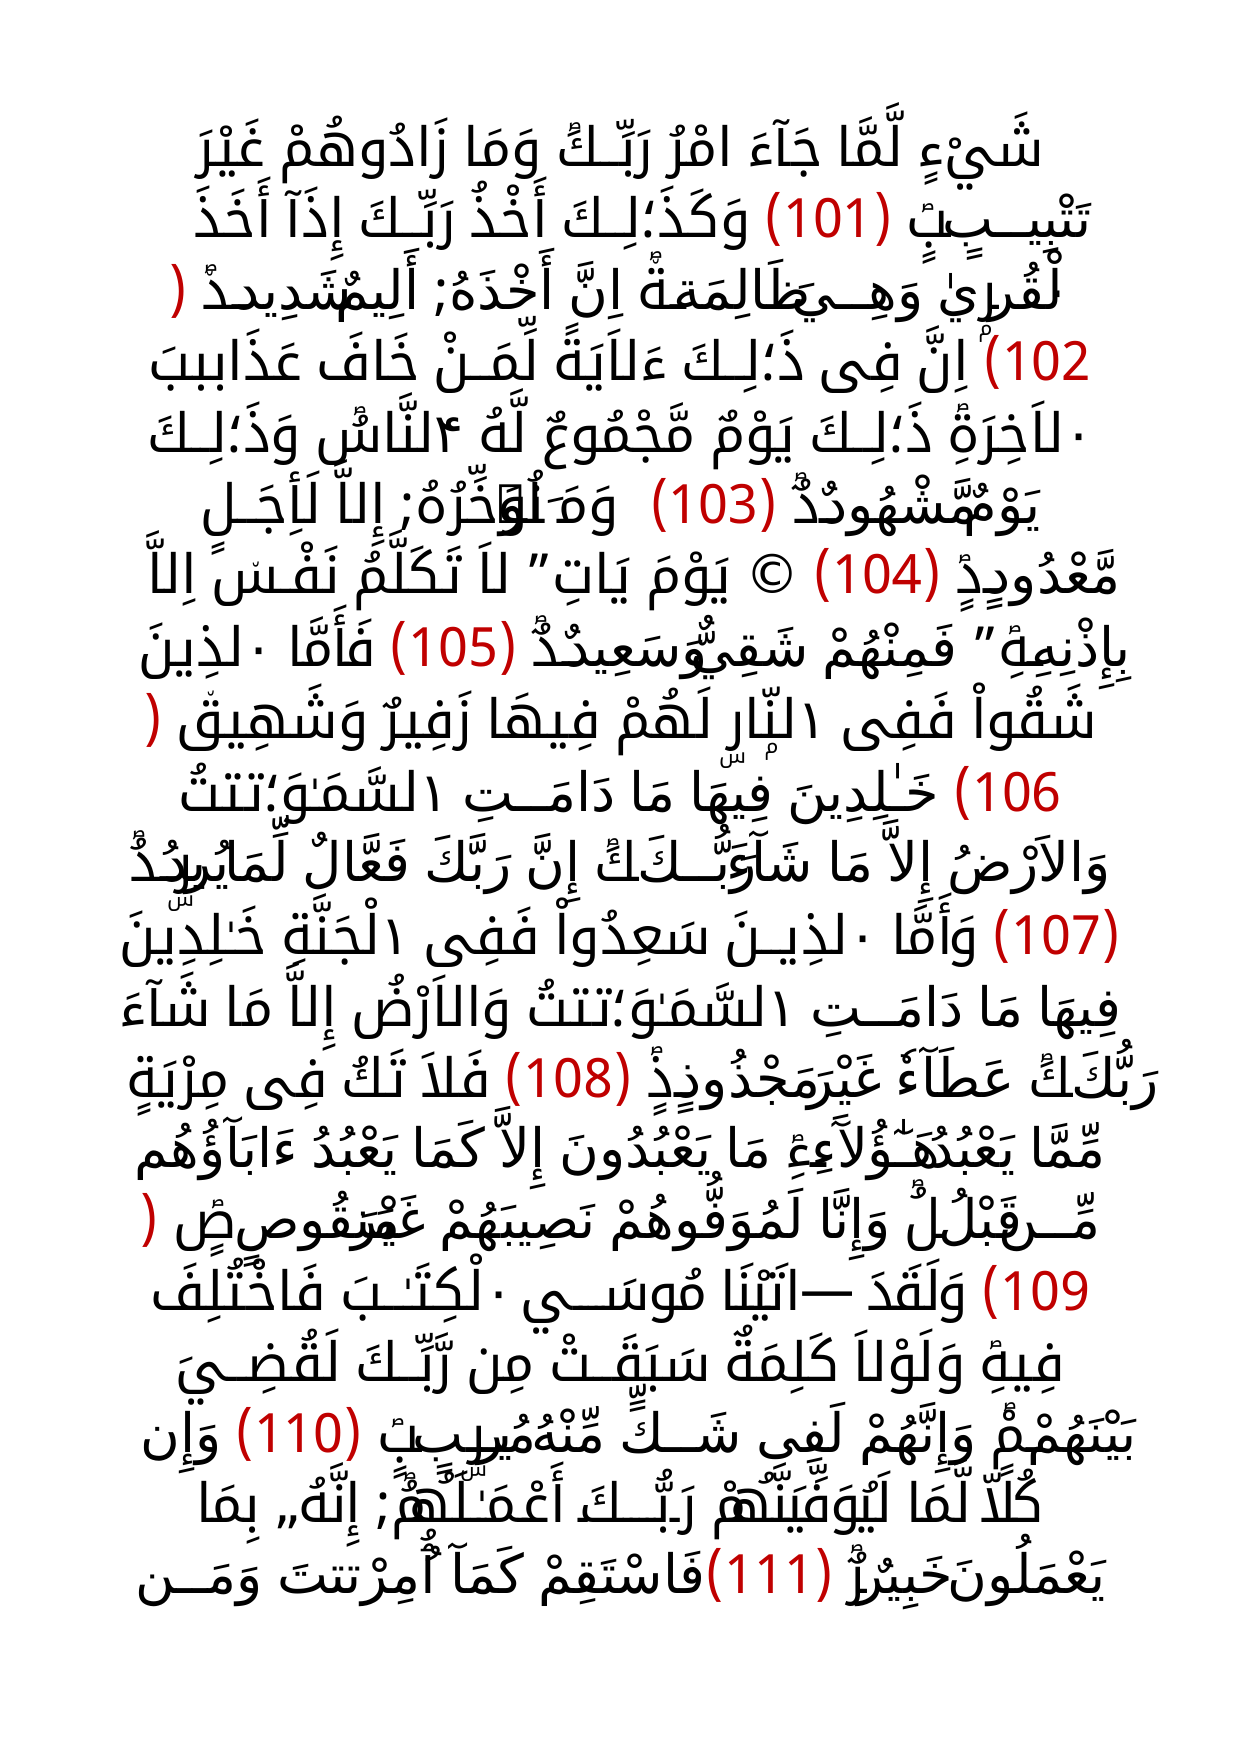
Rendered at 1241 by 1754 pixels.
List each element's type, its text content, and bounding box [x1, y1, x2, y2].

text وَكِيل٘ؐ (12) اَمْ يَقُولُونَ "فْتَرۭيٰهُؐ قُـلْ فَاتُواْ بِعَشْرۣ سُوَرٍ مِّثْلِهِ” مُفْتَرَيَـٰــتٍ وَادْعُواْ مَنِ 'سْتَطَعْتُم مِّن دُونِ ۱للَّهِ إِننن كُنتُمْ صَـٰدِقِينَؐ (13) فَإِلَّمْ يَسْتَجِيبُواْ لَكُمْ فَاعْلَمُوٓاْ أَنَّمَآ ٱُنزۣلَ بِعِلْمِ ۱للَّهِ وَأَن لٓاَّ إِچَهَ إِلاَّ هُوَؐ فَهَــلَ اَنتُم مُّسْلِمُونَؐ (14) ® مَــن كَانَ يُرۣيدُ ۴لْحَيَوٰةَ ۰لدُّنْيۭا وَزۣينَتَهَا نُوَفِّ إِلَيْهِمُ; أَعْمَـٰلَهُمْ فِيهَا وَهُمْ فِيهَا لاَ يُبْخَسُونَؐ (15) ٱُوْلَئِــكَ ۰لذِينَ لَيْــسَ لَهُمْ فِى ۱لاَخِرَةِ إِلاَّ ۰لنَّارُؐ وَحَبِطَ مَا صَنَعُواْ فِيهَاؐ وَبَـٰطِــلٌ مَّا كَانُواْ يَعْمَلُونَؐ (16) أَفَمَــن كَانَ عَلَيٰ بَيِّنَةٍ مِّن رَّبِّهِ” وَيَتْلُوهُ شَاهِدٌ مِّنْهُؐ وَمِــن قَبْلِهِ” كِتَـٰــبُ مُوسۭيٰٓ إِمَاماً وَرَحْمَةٗؐ ۷وْلَئِــكَ يُومِنُونَ بِهِؐ” وَمَنْ يَّكْفُرْ بِهِ” مِــنَ ۰لاَحْزَابببِ فَالنَّارُ مَوْعِدُهُؐ, فَلاَ تَكُ فِى مِرْيَةٍ مِّنْهُؐ إِنَّهُ ۴لْحَـقُّ مِـن رَّبِّكَؐ وَچَكِــنَّ أَكْثَرَ ۰لنَّاسسسِ لاَ يُومِنُونَؐ (17) وَمَــنَ اَظْلَمُ مِمَّنِ 'فْتَرۭيٰ عَلَــي ۰للَّهِ كَذِباٗؐ ۷وْلَئِــكَ يُعْرَضُونَ عَلَيٰ رَبِّهِمْ وَيَقُولُ ۴لاَشْهَـٰدُ هَـٰٓؤُلآَءِ ۱لذِيــنَ كَذَبُواْ عَلَيٰ رَبِّهِمُؐ; أَلاَ لَعْنَةُ ۴للَّهِ عَلَــي ۰لظَّـٰلِمِينَ (18) ۰لذِيــنَ يَصُدُّونَ عَــن سَبِيـلِ ۱للَّهِ وَيَبْغُونَهَا عِوَجاً وَهُم بِالاَخِرَةِ هُمْ كَـٰفِرُونَؐ (19) ٱُوْلَئِــكَ لَمْ يَكُونُواْ مُعْجِزۣيــنَ فِى ۱لاَرْضِ وَمَا كَانَ لَهُم مِّن دُونِ ۱للَّهِ مِنَ اَوْلِيَآءَؐ يُضَـٰعَفُ لَهُمُ ۴لْعَذَابببُؐ مَا كَانُواْ يَسْتَطِيعُونَ ۰لسَّمْعَ وَمَا كَانُواْ يُبْصِرُونَؐ (20) ٱُوْلَئِكَ ۰لذِيــنَ خَسِرُوٓاْ أَنفُسَهُمْ وَضَــلَّ عَنْهُم مَّا كَانُواْ يَفْتَرُونَؐ (21) لاَ جَرَمَ أَنَّهُمْ فِى ۱لاَخِرَةِ هُمُ ۴لاَخْسَرُونَؐ (22) إِنَّ ۰لذِيــنَ ءَامَنُواْ وَعَمِلُواْ ۴ڤصَّـٰڤِحَـٰــتِ وَأَخْبَتُوٓاْ إِلَيٰ رَبِّهِمُ; ٱُوْلَئِــكَ أَصْحَـٰــبُ ۴لْجَنَّةِؐ هُمْ فِيهَا خَـٰلِدُونَؐ (23) © مَثَلُ ۴لْفَرۣيقَيْــنۣ كَالاَعْمۭيٰ وَالاَصَمِّ وَالْبَصِيرۣ وَالسَّمِيعِؐ هَلْ يَسْتَوۣيَـٰــنۣ مَثَلٗؐا اَفَلاَ تَذَّكَّرُونَؐ (24) وَلَقَدَ اَرْسَلْنَا نُوحاٗ اِلَيٰ قَوْمِهِؐ“ إِنِّى لَكُمْ نَذِيرٌ مُّبِين٘ (25) اَن لاَّ تَعْبُدُوٓاْ إِلاَّ ۰للَّهَؐ إِنِّــيَ أَخَافُ عَلَيْكُمْ عَذَابببَ يَوْمٖ اَلِيمٍؐ (26) فَقَالَ ۰لْمَلُءَ ۴لذِيــنَ كَفَرُواْ مِن قَوْمِهِ” مَا نَرۭيٰكَ إِلاَّ بَشَراً مِّثْلَنَا وَمَا نَرۭيٰكَ "تَّبَعَكَ إِلاَّ ۰لذِينَ هُمُ; أَرَاذِلُنَا بَادِيَ ۰لرَّأْيِؐ وَمَا نَرۭيٰ لَكُمْ عَلَيْنَا مِـن فَضْلٙ بَلْ نَظُنُّكُمْ كَـٰذِبِينَؐ (27) قَالَ يَـٰقَوْمِ أَرَ×يْتُمُ; إِن كُنتُ عَلَيٰ بَيِّنَةٍ مِّن رَّبِّى وَءَاتۭيٰنِى رَحْمَةً مِّـنْ عِندِهِ” فَعَمِيَــتْ عَلَيْكُمُ; أَنُلْزۣمُكُمُوهَــا وَأَنتُمْ لَهَــا كَـٰرۣهُونَؐ (28) وَيَـٰقَوْمِ لآَ أَسْــَٔلُكُمْ عَلَيْهِ مَالٗؐا اِنَ اَجْرۣيَ إِلاَّ عَلَــي ۰للَّهِؐ وَمَآ أَنَا بِطَارۣدِ ۱لذِيــنَ ءَامَنُوٓاْ إِنَّهُم مُّچَقُواْ رَبِّهِمْؐ وَچَكِنِّيَ أَرۭيٰكُمْ قَوْماً تَجْهَلُونَؐ (29) وَيَـٰقَوْمِ مَنْ يَّنصُرُنِى مِــنَ ۰للَّهِ إِن طَرَدتُّهُمُؐ; أَفَلاَ تَذَّكَّرُونَؐ (30) وَلآَ أَقُولُ لَكُمْ عِندِى خَزَآئِـــنُ ۴للَّهِ وَلآَ أَعْلَمُ ۴لْغَيْــبَ وَلآَ أَقُولُ إِنِّى مَلَــكٌؐ وَلآَ أَقُولُ لِلذِينَ تَزْدَرۣىٓ أَعْيُنُكُمْ لَنْ يُّوتِيَهُمُ ۴للَّهُ خَيْراٗؐ ۱للَّهُ أَعْلَمُ بِمَا فِىٓ أَنفُسِهِمُؐ; إِنِّيَ إِذاً لَّمِــنَ ۰لظَّـٰلِمِينَؐ (31) ® قَالُواْ يَـٰنُوحُ قَدْ جَـٰدَلْتَنَا فَأَكْثَرْتتتَ جِدَ؛لَنَا فَاتِنَا بِمَا تَعِدُنَآ إِن كُنــتَ مِــنَ ۰لصَّـٰدِقِينَؐ (32) قَالَ إِنَّمَا يَاتِيكُم بِهِ ۱للَّهُ إِن شَآءَ وَمَآ أَنتُم بِمُعْجِزۣينَؐ (33) وَلاَ يَنفَعُكُمْ نُصْحِيَ إِنَ اَرَدتتتُّ أَنَ اَنصَحَ لَكُمُ; إِن كَانننَ ۰للَّهُ يُرۣيدُ أَنْ يُّغْوۣيَكُمْؐ هُوَ رَبُّكُمْؐ وَإِلَيْهِ تُرْجَعُونَؐ (34) أَمْ يَقُولُونَ "فْتَرۭيٰهُؐ قُلِ اِنِ 'فْتَرَيْتُهُ„ فَعَلَيَّ إِجْرَامِى وَأَنَا بَرۣىٓءٌ مِّمَّا تُجْرۣمُونَؐ (35) وَٱُوحِيَ إِلَيٰ نُوحٖ اَنَّهُ„ لَنْ يُّومِــنَ مِـن قَوْمِــكَ إِلاَّ مَــن قَدَ —امَنَؐ فَلاَ تَبْتَئِسْ بِمَا كَانُواْ يَفْعَلُونَؐ (36) وَاصْنَعِ ۱لْفُلْكَ بِأَعْيُنِنَا وَوَحْيِنَاؐ وَلاَ تُخَــٰـطِـبْـنِى فِى ۱لذِيــنَ ظَلَمُوٓاْ إِنَّهُم مُّغْرَقُونَؐ (37) وَيَصْنَعُ ۴لْفُلْــكَ وَكُلَّمَا مَرَّ عَلَيْهِ مَلٌءَ مِّن قَوْمِهِ” سَخِرُواْ مِنْهُؐ قَالَ إِن تَسْخَرُواْ مِنَّا فَإِنَّا نَسْخَرُ مِنكُمْ كَمَا تَسْخَرُونَؐ (38) فَسَوْفَ تَعْلَمُونَ مَـنْ يَّاتِيهِ عَذَابببٌ يُخْزۣيهِ وَيَحِلُّ عَلَيْهِ عَذَابببٌ مُّقِيم٘ؐ (39) حَتَّيٰٓ إِذَا جَآءَ امْرُنَا وَفَارَ ۰لتَّنُّورُ قُلْنَا "حْمِـلْ فِيهَا مِــن كُلِّ زَوْجَيْـنِ 'ثْنَيْنِ وَأَهْلَــكَ إِلاَّ مَن سَبَقَ عَلَيْهِ ۱لْقَوْلُ وَمَــنَ —امَنَؐ وَمَآ ءَامَنَ مَعَهُ; إِلاَّ قَلِيــلٌؐ (40) ¥ وَقَالَ "رْكَبُواْ فِيهَا بِسْمِ ۱للَّهِ مُجْرۭيٰهَا وَمُرْسۭيٰهَآؐ إِنَّ رَبِّى لَغَفُورٌ رَّحِيمٌؐ (41) وَهِيَ تَجْرۣى بِهِمْ فِى مَوْجٍ كَالْجِبَالِؐ وَنَادۭيٰ نُوح٘ 'بْنَهُ„ وَكَانَ فِى مَعْزۣلٍ يَـٰبُنَيِّ 'رْكَــبْ مَعَنَا وَلاَ تَكُن مَّعَ ۰لْكۭـٰفِـرۣينَؐ (42) قَالَ سَـَٔاوۣىٓ إِلَــيٰ جَبَــلٍ يَعْصِمُنِى مِــنَ ۰لْمَآءِؐ قَالَ لاَ عَـٰصِمَ ۰لْيَوْمَ مِنَ اَمْرۣ ۱للَّهِ إِلاَّ مَن رَّحِمَؐ وَحَالَ بَيْنَهُمَا ۰لْمَوْجُ فَكَانَ مِــنَ ۰لْمُغْرَقِينَؐ (43) وَقِيلَ يَـٰٓأَرْضُ èبْلَعِى مَآءَكككِ وَيَـٰسَمَآءُ اَ۬قْلِعِىؐ وَغِيــضَ ۰لْمَآءُ وَقُضِــيَ ۰لاَمْرُ وَاسْتَوَتتتْ عَلَي ۰لْجُودِيﱢّؐ وَقِيـلَ بُعْداً لِّلْقَوْمِ ۱لظَّـٰلِمِينَؐ (44) وَنَادۭيٰ نُوحٌ رَّبَّهُ„ فَقَالَ رَبببِّ إِنَّ "بْنِى مِنَ اَهْلِى وَإِنَّ وَعْدَكَ ۰لْحَقُّؐ وَأَنــتَ أَحْكَمُ ۴لْحَـٰكِمِينَؐ (45) قَالَ يَـٰنُوحُ إِنَّهُ„ لَيْسَ مِــنَ اَهْلِــكَؐ إِنَّهُ„ عَمَــل٘ غَيْرُ صَـٰلِحٍؐ فَلاَ تَسْـَٔلَـــنّۣ” مَا لَيْــسَ لَكَ بِهِ” عِلْم٘ؐ اِنِّيَ أَعِظُــكَ أَن تَكُونَ مِــنَ ۰لْجَـٰهِلِينَؐ (46) قَالَ رَبِّ إِنِّيَ أَعُوذُ بِــكَ أَنننَ اَسْـَٔلَــكَ مَا لَيْسَ لِى بِهِ” عِلْمٌؐ وَإِلاَّ تَغْفِرْ لِى وَتَرْحَمْنِىٓ أَكُن مِّنَ ۰لْخَـٰسِرۣينَؐ (47) قِيـلَ يَـٰنُوحُ èهْبِطْ بِسَچَمٍ مِّنَّا وَبَرَكَـٰــتٖ عَلَيْــكَ وَعَلَــيٰٓ ٱُمَمٍ مِّمَّــن مَّعَــكَؐ وَٱُمَمٌ سَنُمَتِّعُهُمْ ثُمَّ يَمَسُّهُم مِّنَّا عَذَاببب٘ اَلِيمٌؐ (48) تِلْــكَ مِــنَ اَنۢبَآءِ ۱لْغَيْبِ نُوحِيهَآ إِلَيْــكَؐ مَا كُنــتَ تَعْلَمُهَآ أَنــتَ وَلاَ قَوْمُــكَ مِــن قَبْلِ هَـٰذَاؐ فَاصْبِـرۣؐ اِنَّ ۰لْعَـٰقِبَةَ لِلْمُتَّقِينَؐ (49) وَإِلَــيٰ عَادٖ اَخَاهُمْ هُوداًؐ قَالَ يَـٰقَوْمِ ۹عْبُدُواْ ۴للَّهَ مَا لَكُم مِّـنِ اِچَهٖ غَيْرُهُؐ; إِنَ اَنتُمُ; إِلاَّ مُفْتَرُونَؐ (50) يَـٰقَوْمِ لآَ أَسْـَٔلُكُمْ عَلَيْهِ أَجْراٗؐ اِنَ اَجْرۣيَ إِلاَّ عَلَي ۰ﻟ﮲ فَطَرَنِيَؐ أَفَلاَ تَعْقِلُونَؐ (51) وَيَـٰقَوْمِ 'سْتَغْفِرُواْ رَبَّكُمْ ثُمَّ تُوبُوٓاْ إِلَيْهِ يُرْسِـلِ ۱لسَّمَآءَ عَلَيْكُم مِّدْرَاراً وَيَزۣدْكُمْ قُوَّةٗ اِلَيٰ قُوَّتِكُمْ وَلاَ تَتَوَلَّوْاْ مُجْرۣمِينَؐ (52) ® قَالُواْ يَـٰهُودُ مَا جِيؔتَنَا بِبَيِّنَةٍ وَمَا نَحْنُ بِتَارۣكِىٓ ءَالِهَتِنَا عَن قَوْلِــكَ وَمَا نَحْــنُ لَــكَ بِمُومِنِينَؐ (53) إِن نَّقُولُ إِلاَّ "عْتَرۭيٰكَ بَعْــضُ ءَالِهَتِنَا بِسُوٓءٍؐ قَالَ إِنِّــيَ ٱُشْهِدُ ۴للَّهَؐ وَاشْهَدُوٓاْ أَنِّى بَرۣىٓءٌ مِّمَّا تُشْرۣكُونَ مِن دُونِهِؐ” فَكِيدُونِى جَمِيعاً ثُمَّ لاَ تُنظِرُونِؐ (54) إِنِّى تَوَكَّلْــتُ عَلَــي ۰للَّهِ رَبِّى وَرَبِّكُمؐ مَّا مِن دَآبَّةٖ اِلاَّ هُوَ ءَاخِذٛ بِنَاصِيَتِهَآؐ إِنَّ رَبِّى عَلَيٰ صِرَ؛طٍ مُّسْتَقِيمٍؐ (55) فَإِن تَوَلَّوْاْ فَقَدَ اَبْلَغْتُكُم مَّآ ٱُرْسِلْــتُ بِهِ“ إِلَيْكُمْؐ وَيَسْتَخْلِفُ رَبِّى قَوْماٗ غَيْرَكُمْ وَلاَ تَضُرُّونَهُ„ شَيْـٔاٗؐ اِنَّ رَبِّى عَلَــيٰ كُــلّۣ شَيْءٖ حَفِيظٌؐ (56) وَلَمَّا جَآءَ امْرُنَا نَجَّيْنَا هُوداً وَالذِيــنَ ءَامَنُواْ مَعَهُ„ بِرَحْمَةٍ مِّنَّا وَنَجَّيْنَـٰهُم مِّنْ عَذَابببٖ غَلِيظٍؐ (57) وَتِلْــكَ عَادٌ جَحَدُواْ بِـَٔايَـٰــتِ رَبِّهِمْ وَعَصَوْاْ رُسُلَهُ„ وَاتَّبَعُوٓاْ أَمْرَ كُلِّ جَبّۭار۫ عَنِيدٍؐ (58) وَٱُتْبِعُواْ فِى هَـٰذِهِ ۱لدُّنْيۭا لَعْنَةً وَيَوْمَ ۰لْقِيَـٰمَةِؐ أَلآَ إِنننَّ عَاداً كَفَرُواْ رَبَّهُمُؐ; أَلاَ بُعْداً لِّعَادٍ قَوْمِ هُودٍؐ (59) وَإِلَــيٰ ثَمُودَ أَخَاهُمْ صَـٰڤِحاًؐ قَالَ يَـٰقَوْمِ ۹عْبُدُواْ ۴للَّهَ مَا لَكُم مِّـنِ اِچَهٖ غَيْرُهُؐ, هُوَ أَنشَأَكُم مِّــنَ ۰لاَرْضِ وَاسْتَعْمَرَكُمْ فِيهَا فَاسْتَغْفِرُوهُ ثُمَّ تُوبُوٓاْ إِلَيْهِؐ إِنَّ رَبِّى قَرۣيــبٌ مُّجِيــبٌؐ (60) © قَالُواْ يَـٰصَـٰلِحُ قَدْ كُنــتَ فِينَا مَرْجُوّاً قَبْــلَ هَـٰذَآ أَتَنْهۭيٰنَآ أَن نَّعْبُدَ مَا يَعْبُدُ ءَابَآؤُنَا وَإِنَّنَا لَفِى شَــكٍّ مِّمَّا تَدْعُونَآ إِلَيْهِ مُرۣيبٍؐ (61) قَالَ يَـٰقَوْمِ أَرَ×يْتُمُ; إِن كُنتُ عَلَيٰ بَيِّنَةٍ مِّن رَّبِّى وَءَاتۭيٰنِى مِنْهُ رَحْمَةً فَمَـنْ يَّنصُرُنِى مِــنَ ۰للَّهِ إِنننْ عَصَيْتُهُؐ, فَمَا تَزۣيدُونَنِى غَيْرَ تَخْسِيرٍؐ (62) وَيَـٰقَوْمِ هَـٰذِهِ” نَاقَةُ ۴للَّهِ لَكُمُ; ءَايَةًؐ فَذَرُوهَا تَاكُـلْ فِىٓ أَرْضضضِ ۱للَّهِؐ وَلاَ تَمَسُّوهَا بِسُوٓءٍ فَيَاخُذَكُمْ عَذَابببٌ قَرۣيــبٌؐ (63) فَعَقَرُوهَا فَقَالَ تَمَتَّعُواْ فِى دۭارۣكُمْ ثَـچَثَةَ أَيَّامٍؐ ذَ؛لِــكَ وَعْد٘ غَيْرُ مَكْذُوبببٍؐ (64) فَلَمَّا جَآءَ امْرُنَا نَجَّيْنَا صَـٰڤِحاً وَالذِيــنَ ءَامَنُواْ مَعَهُ„ بِرَحْمَةٍ مِّنَّا وَمِنْ خِزْيِ يَوْمَئِذٖؐ اِنَّ رَبَّــكَ هُوَ ۰لْقَوۣيُّ ۴لْعَزۣيزُؐ (65) وَأَخَذَ ۰لذِيــــنَ ظَلَمُـواْ ۴ڤصَّيْحَةُ فَأَصْبَحُواْ فِى دِيۭـٰرۣهِمْ جَـٰثِمِينَ (66) كَأَن لَّمْ يَغْنَوْاْ فِيهَآؐ أَلآَ إِنننَّ ثَمُوداً كَفَرُواْ رَبَّهُمُؐ; أَلاَ بُعْداً لِّثَمُودَؐ (67) وَلَقَدْ جَآءَتْ رُسُلُنَآ إِبْرَ؛هِيمَ بِالْبُشْرۭيٰ قَالُواْ سَچَماًؐ قَالَ سَچَمٌؐ فَمَا لَبِــثَ أَن جَآءَ بِعِجْلٖ حَنِيذٍؐ (68) فَلَمَّا رۭءۭآ أَيْدِيَهُمْ لاَ تَصِـلُ إِلَيْهِ نَكِرَهُمْ وَأَوْجَـسَ مِنْهُمْ خِيفَةًؐ قَالُواْ لاَ تَخَـفِؐ اِنَّـآ ٱُرْسِلْنَآ إِلَيٰ قَوْمِ لُوطٍؐ (69) وَامْرَأَتُهُ„ قَآئِمَةٌ فَضَحِكَــتْؐ فَبَشَّرْنَـٰهَا بِإِسْحَـٰقَؐ وَمِنْ وَّرَآءِ اسْحَـٰقَ يَعْقُوبببُؐ (70) قَالَتْ يَـٰوَيْلَتۭــيٰٓ ءَالِدُ وَأَنَا عَجُوزٌ وَهَـٰذَا بَعْلِى شَيْخاٗؐ اِنَّ هَـٰذَا لَشَىْء٘ عَجِيبٌؐ (71) ® قَالُوٓاْ أَتَعْجَبِيــنَ مِـنَ اَمْرۣ ۱للَّهِؐ رَحْمَــتُ ۴للَّه وَبَرَكَـٰتُهُ„ عَلَيْكُمُ; أَهْلَ ۰لْبَيْــتِؐ إِنَّهُ„ حَمِيدٌ مَّجِيدٌؐ (72) فَلَمَّا ذَهَبَ عَـنِ اِبْرَ؛هِيمَ ۰لرَّوْعُ وَجَآءَتْهُ ۴لْبُشْرۭيٰ يُجَـٰدِلُنَا فِى قَوْمِ لُوطٖؐ (73) اِنَّ إِبْرَ؛هِيمَ لَحَلِيم٘ اَوَّ؛هٌ مُّنِيــبٌؐ (74) يَـٰٓإِبْرَ؛هِيمُ أَعْرۣضضضْ عَنْ هَـٰذَآؐ إِنَّهُ„ قَدْ جَآءَ امْرُ رَبِّــكَؐ وَإِنَّهُمُ; ءَاتِيهِمْ عَذَاب٘ غَيْرُ مَرْدُودٍؐ (75) وَلَمَّا جَآءَتتتْ رُسُلُنَا لُوطاً سـ۬ـىٓءَ بِهِمْ وَضَاقَ بِهِمْ ذَرْعاً وَقَالَ هَـٰذَا يَوْم٘ عَصِيــبٌؐ (76) وَجَآءَهُ„ قَوْمُهُ„ يُهْرَعُونَ إِلَيْهِ وَمِــن قَبْلُ كَانُواْ يَعْمَلُونَ ۰لسَّيِّـَٔاتتتِؐ قَالَ يَـٰقَوْمِ هَـٰٓؤُلآَءِ بَنَاتِى هُــنَّ أَطْهَرُ لَكُمْ فَاتَّقُواْ ۴للَّهَ وَلاَ تُخْزُونِ فِى ضَيْفِيَؐ أَلَيْـسَ مِنكُمْ رَجُلٌ رَّشِيدٌؐ (77) قَالُواْ لَقَدْ عَلِمْــتَ مَا لَنَا فِى بَنَاتِــكَ مِنْ حَقٍّ وَإِنَّــكَ لَتَعْلَمُ مَا نُرۣيدُؐ (78) قَالَ لَوَ اَنَّ لِى بِكُمْ قُوَّةٗ اَوَ —اوۣىٓ إِلَيٰ رُكْــنٍ شَدِيدٍؐ (79) قَالُواْ يَـٰلُوطُ إِنَّا رُسُلُ رَبِّــكَ لَـنْ يَّصِلُوٓاْ إِلَيْــكَؐ فَاسْرۣ بِأَهْلِــكَ بِقِطْعٍ مِّــنَ ۰ليْلِ وَلاَ يَلْتَفِــتْ مِنكُمُ; أَحَد٘ اِلاَّ "مْرَأَتَكَؐ إِنَّهُ„ مُصِيبُهَا مَآ أَصَابَهُمُؐ; إِنَّ مَوْعِدَهُمُ ۴لصُّبْحُؐ أَلَيْسَ ۰لصُّبْحُ بِقَرۣيــبٍؐ (80) فَلَمَّا جَآءَ امْرُنَا جَعَلْنَا عَـٰلِيَهَا سَافِلَهَا وَأَمْطَرْنَا عَلَيْهَا حِجَارَةً مِّــن سِجِّيــلٍ (81) مَّنضُودٍ مُّسَوَّمَةٗ عِندَ رَبِّــكَؐ وَمَا هِيَ مِــنَ ۰لظَّـٰلِمِينَ بِبَعِيدٍؐ (82) ¤ وَإِلَــيٰ مَدْيَنَ أَخَاهُمْ شُعَيْباًؐ قَالَ يَـٰقَوْمِ ۹عْبُدُواْ ۴للَّهَ مَا لَكُم مِّـنِ اِچَهٖ غَيْرُهُؐ, وَلاَ تَنقُصُواْ ۴لْمِكْيَالَ وَالْمِيزَانَؐ إِنِّيَ أَرۭيٰكُم بِخَيْرٍ وَإِنِّــيَ أَخَافُ عَلَيْكُمْ عَذَابببَ يَوْمٍ مُّحِيطٍؐ (83) وَيَـٰقَوْمِ أَوْفُواْ ۴لْمِكْيَالَ وَالْمِيزَانَ بِالْقِسْطِؐ وَلاَ تَبْخَسُواْ ۴لنَّاسَ أَشْيَآءَهُمْ وَلاَ تَعْثَوْاْ فِى ۱لاَرْضضضِ مُفْسِدِينَؐ (84) بَقِيَّــتُ ۴للَّهِ خَيْرٌ لَّكُمُ; إِننن كُنتُم مُّومِنِينَؐ (85) وَمَآ أَنَا عَلَيْكُم بِحَفِيظٍؐ (86) قَالُواْ يَـٰشُعَيْــبُ أَصَلَوَ؛تُــكَ تَامُرُكَ أَن نَّتْرُكَ مَا يَعْبُدُ ءَابَآؤُنَآ أَوَ اَن نَّفْعَـلَ فِىٓ أَمْوَ؛لِنَا مَا نَشَـٰٓؤُاْؐ اِ۬نَّــكَ لَأَنــتَ ۰لْحَلِيمُ ۴لرَّشِيدُؐ (87) قَالَ يَـٰقَوْمِ أَرَ×يْتُمُ; إِن كُنــتُ عَلَيٰ بَيِّنَةٍ مِّن رَّبِّى وَرَزَقَنِى مِنْهُ رۣزْقاٗ حَسَناًؐ وَمَآ ٱُرۣيدُ أَنُ ۷خَالِفَكُمُ; إِلَيٰ مَآ أَنْهۭيٰكُمْ عَنْهُؐ إِنُ ۷رۣيدُ إِلاَّ ۰لِاصْڦَحَ مَا "سْتَطَعْــتُؐ وَمَا تَوْفِيقِيَ إِلاَّ بِاللَّهِؐ عَلَيْهِ تَوَكَّلْــتُؐ وَإِلَيْهِ ٱُنِيبُؐ (88) وَيَـٰقَوْمِ لاَ يَجْرۣمَنَّكُمْ شِقَاقِيَ أَنْ يُّصِيبَكُم مِّثْــلُ مَآ أَصَابببَ قَوْمَ نُوحٖ اَوْ قَوْمَ هُودٖ اَوْ قَوْمَ صَـٰلِحٍؐ وَمَا قَوْمُ لُوطٍ مِّنكُم بِبَعِيدٍؐ (89) وَاسْتَغْفِرُواْ رَبَّكُمْ ثُمَّ تُوبُوٓاْ إِلَيْهِؐ إِنَّ رَبِّى رَحِيمٌ وَدُودٌؐ (90) قَالُواْ يَـٰشُعَيْبُ مَا نَفْقَهُ كَثِيراً مِّمَّا تَقُولُ وَإِنَّا لَنَرۭيٰــكَ فِينَا ضَعِيفاً وَلَوْلاَ رَهْطُــكَ لَرَجَمْنَـٰــكَ وَمَآ أَنــتَ عَلَيْنَا بِعَزۣيزٍؐ (91) قَالَ يَـٰقَوْمِ أَرَهْطِيَ أَعَزُّ عَلَيْكُم مِّــنَ ۰للَّهِ وَاتَّخَذتُّمُوهُ وَرَآءَكُمْ ظِهْرۣيّاٗؐ اِنَّ رَبِّى بِمَا تَعْمَلُونَ مُحِيطٌؐ (92) ® وَيَـٰقَوْمِ 'عْمَلُواْ عَلَيٰ مَكَانَتِكُمُ; إِنِّى عَـٰمِلٌؐ سَوْفَ تَعْلَمُونَ مَـنْ يَّاتِيهِ عَذَابٌ يُخْزۣيهِ وَمَنْ هُوَ كَـٰذِبببٌؐ وَارْتَقِبُوٓاْؐ إِنِّى مَعَكُمْ رَقِيــبٌؐ (93) وَلَمَّا جَآءَ امْرُنَا نَجَّيْنَا شُعَيْباً وَالذِيــنَ ءَامَنُواْ مَعَهُ„ بِرَحْمَةٍ مِّنَّاؐ وَأَخَذَتتتِ ۱لذِيــنَ ظَلَمُواْ ۴ڤصَّيْحَةُ فَأَصْبَحُواْ فِى دِيۭـٰرۣهِمْ جَـٰثِمِينَ (94) كَأَن لَّمْ يَغْنَوْاْ فِيهَآؐ أَلاَ بُعْداً لِّمَدْيَنَ كَمَا بَعِدَتتتْ ثَمُودُؐ (95) وَلَقَدَ اَرْسَلْنَا مُوسۭيٰ بِـَٔايَـٰتِنَا وَسُلْطَـٰنٍ مُّبِينٖ (96) اِلَيٰ فِرْعَوْنَ وَمَلْاَئِهِ” فَاتَّبَعُوٓاْ أَمْرَ فِرْعَوْنَؐ وَمَآ أَمْرُ فِرْعَوْنَ بِرَشِيدٍؐ (97) يَقْدُمُ قَوْمَهُ„ يَوْمَ ۰لْقِيَـٰمَةِ فَأَوْرَدَهُمُ ۴لنَّارَؐ وَبِيسَ ۰لْوۣرْدُ ۴لْمَوْرُودُؐ (98) وَٱُتْبِعُواْ فِى هَـٰذِهِ” لَعْنَةً وَيَوْمَ ۰لْقِيَـٰمَةِؐ بِيسَ ۰لرّۣفْدُ ۴لْمَرْفُودُؐ (99) ذَ؛لِــكَ مِــنَ اَنۢبَآءِ ۱لْقُرۭيٰ نَقُصُّهُ„ عَلَيْــكَ مِنْهَا قَآئِمٌ وَحَصِيدٌؐ (100) وَمَا ظَلَمْنَـٰهُمْ وَچَكِــن ظَلَمُوٓاْ أَنفُسَهُمْؐ فَمَآ أَغْنَــتْ عَنْهُمُ; ءَالِهَتُهُمُ ۴لتِى يَدْعُونَ مِن دُونِ ۱للَّهِ مِن شَيْءٍ لَّمَّا جَآءَ امْرُ رَبِّــكَؐ وَمَا زَادُوهُمْ غَيْرَ تَتْبِيــبٍؐ (101) وَكَذَ؛لِــكَ أَخْذُ رَبِّــكَ إِذَآ أَخَذَ ۰لْقُرۭيٰ وَهِــيَ ظَالِمَة٘ؐ اِنَّ أَخْذَهُ; أَلِيمٌ شَدِيد٘ؐ (102) اِنَّ فِى ذَ؛لِــكَ ءَلاَيَةً لِّمَــنْ خَافَ عَذَابببَ ۰لاَخِرَةِؐ ذَ؛لِــكَ يَوْمٌ مَّجْمُوعٌ لَّهُ ۴لنَّاسُؐ وَذَ؛لِــكَ يَوْمٌ مَّشْهُودٌؐ (103) وَمَا نُوَ۬خِّرُهُ; إِلاَّ لَأِجَــلٍ مَّعْدُودٍؐ (104) © يَوْمَ يَاتِ” لاَ تَكَلَّمُ نَفْـس٘ اِلاَّ بِإِذْنِهِؐ” فَمِنْهُمْ شَقِيٌّ وَسَعِيدٌؐ (105) فَأَمَّا ۰لذِينَ شَقُواْ فَفِى ۱لنّۭارۣ لَهُمْ فِيهَا زَفِيرٌ وَشَهِيق٘ (106) خَـٰلِدِينَ فِيهَا مَا دَامَــتِ ۱لسَّمَـٰوَ؛تتتُ وَالاَرْضُ إِلاَّ مَا شَآءَ رَبُّــكَؐ إِنَّ رَبَّكَ فَعَّالٌ لِّمَا يُرۣيدُؐ (107) وَأَمَّا ۰لذِيــنَ سَعِدُواْ فَفِى ۱لْجَنَّةِ خَـٰلِدِينَ فِيهَا مَا دَامَــتِ ۱لسَّمَـٰوَ؛تتتُ وَالاَرْضُ إِلاَّ مَا شَآءَ رَبُّكَؐ عَطَآءٗ غَيْرَ مَجْذُوذٍؐ (108) فَلاَ تَكُ فِى مِرْيَةٍ مِّمَّا يَعْبُدُ هَـٰٓؤُلآَءِؐ مَا يَعْبُدُونَ إِلاَّ كَمَا يَعْبُدُ ءَابَآؤُهُم مِّــن قَبْلُؐ وَإِنَّا لَمُوَفُّوهُمْ نَصِيبَهُمْ غَيْرَ مَنقُوصٍؐ (109) وَلَقَدَ —اتَيْنَا مُوسَــي ۰لْكِتَـٰــبَ فَاخْتُلِفَ فِيهِؐ وَلَوْلاَ كَلِمَةٌ سَبَقَــتْ مِن رَّبِّــكَ لَقُضِــيَ بَيْنَهُمْؐ وَإِنَّهُمْ لَفِى شَــكٍّ مِّنْهُ مُرۣيــبٍؐ (110) وَإِن كُلًاّ لَّمَا لَيُوَفِّيَنَّهُمْ رَبُّــكَ أَعْمَـٰلَهُمُؐ; إِنَّهُ„ بِمَا يَعْمَلُونَ خَبِيرٌؐ (111)فَاسْتَقِمْ كَمَآ ٱُمِرْتتتَ وَمَــن تَابببَ مَعَــكَ وَلاَ تَطْغَوۣاْؐ اِنَّهُ„ بِمَا تَعْمَلُونَ بَصِيرٌؐ (112) وَلاَ تَرْكَنُوٓاْ إِلَــي ۰لذِيــنَ ظَلَمُواْ فَتَمَسَّكُمُ ۴لنَّارُؐ وَمَا لَكُم مِّن دُونِ ۱للَّهِ مِنَ اَوْلِيَآءَؐ ثُمَّ لاَ تُنصَرُونَؐ (113) وَأَقِمِ ۱لصَّلَوٰةَ طَرَفَــيۣ ۱لنَّهۭارۣ وَزُلَفاً مِّنَ ۰ليْلِؐ إِنَّ ۰لْحَسَنَـٰــتِ يُذْهِبْــنَ ۰لسَّيِّـَٔاتِؐ ذَ؛لِــكَ ذِكْرۭيٰ لِلذَّ؛كِرۣينَؐ (114) وَاصْبِرْؐ فَإِنننَّ ۰للَّهَ لاَ يُضِيعُ أَجْرَ ۰ڤْمُحْسِنِينَؐ (115) فَلَوْلاَ كَانَ مِــنَ ۰لْقُرُونِ مِــن قَبْلِكُمُ; ٱُوْلُواْ بَقِيَّةٍ يَنْهَوْنَ عَـنِ ۱لْفَسَادِ فِى ۱لاَرْضضضِ إِلاَّ قَلِيلًا مِّمَّــنَ اَنجَيْنَا مِنْهُمْؐ وَاتَّبَعَ ۰لذِينَ ظَلَمُواْ مَآ ٱُتْرۣفُواْ فِيهِ وَكَانُواْ مُجْرۣمِينَؐ (116) ® وَمَا كَانَ رَبُّــكَ لِيُهْلِــكَ ۰لْقُرۭيٰ بِظُلْمٍ وَأَهْلُهَا مُصْلِحُونَؐ (117) وَلَوْ شَآءَ رَبُّكَ لَجَعَــلَ ۰لنَّاسسسَ ٱُمَّةً وَ؛حِدَةًؐ وَلاَ يَزَالُونَ مُخْتَلِفِينَ إِلاَّ مَن رَّحِمَ رَبُّــكَؐ وَلِذَ؛لِكَ خَلَقَهُمْؐ وَتَمَّــتْ كَلِمَةُ رَبِّكَ لَأَمْلَأَنَّ جَهَنَّمَ مِــنَ ۰لْجِنَّةِ وَالنَّاسسسِ أَجْمَعِينَؐ (118) وَكُلًاّ نَّقُــصُّ عَلَيْــكَ مِــنَ اَنۢبَآءِ ۱لرُّسُــلۣ مَا نُثَبِّتُ بِهِ” فُؤَادَكَؐ وَجَآءَكككَ فِى هَـٰذِهِ ۱لْحَقُّ وَمَوْعِظَةٌ وَذِكْرۭيٰ لِلْمُومِنِينَؐ (119) وَقُل لِّلذِيــنَ لاَ يُومِنُونَ "عْمَلُواْ عَلَــيٰ مَكَانَتِكُمُ; إِنَّا عَـٰمِلُونَ وَانتَظِرُوٓاْ إِنَّا مُنتَظِرُونَؐ (120) وَلِلهِ غَيْــبُ ۴لسَّمَـٰوَ؛تتتِ وَالاَرْضِؐ وَإِلَيْهِ يُرْجَعُ ۴لاَمْرُ كُلُّهُؐ„ فَاعْبُدْهُ وَتَوَكَّــلْ عَلَيْهِؐ وَمَا رَبُّكَ بِغَـٰفِــل۫ عَمَّا تَعْمَلُونَ (121) [118, 118, 1122, 1615]
